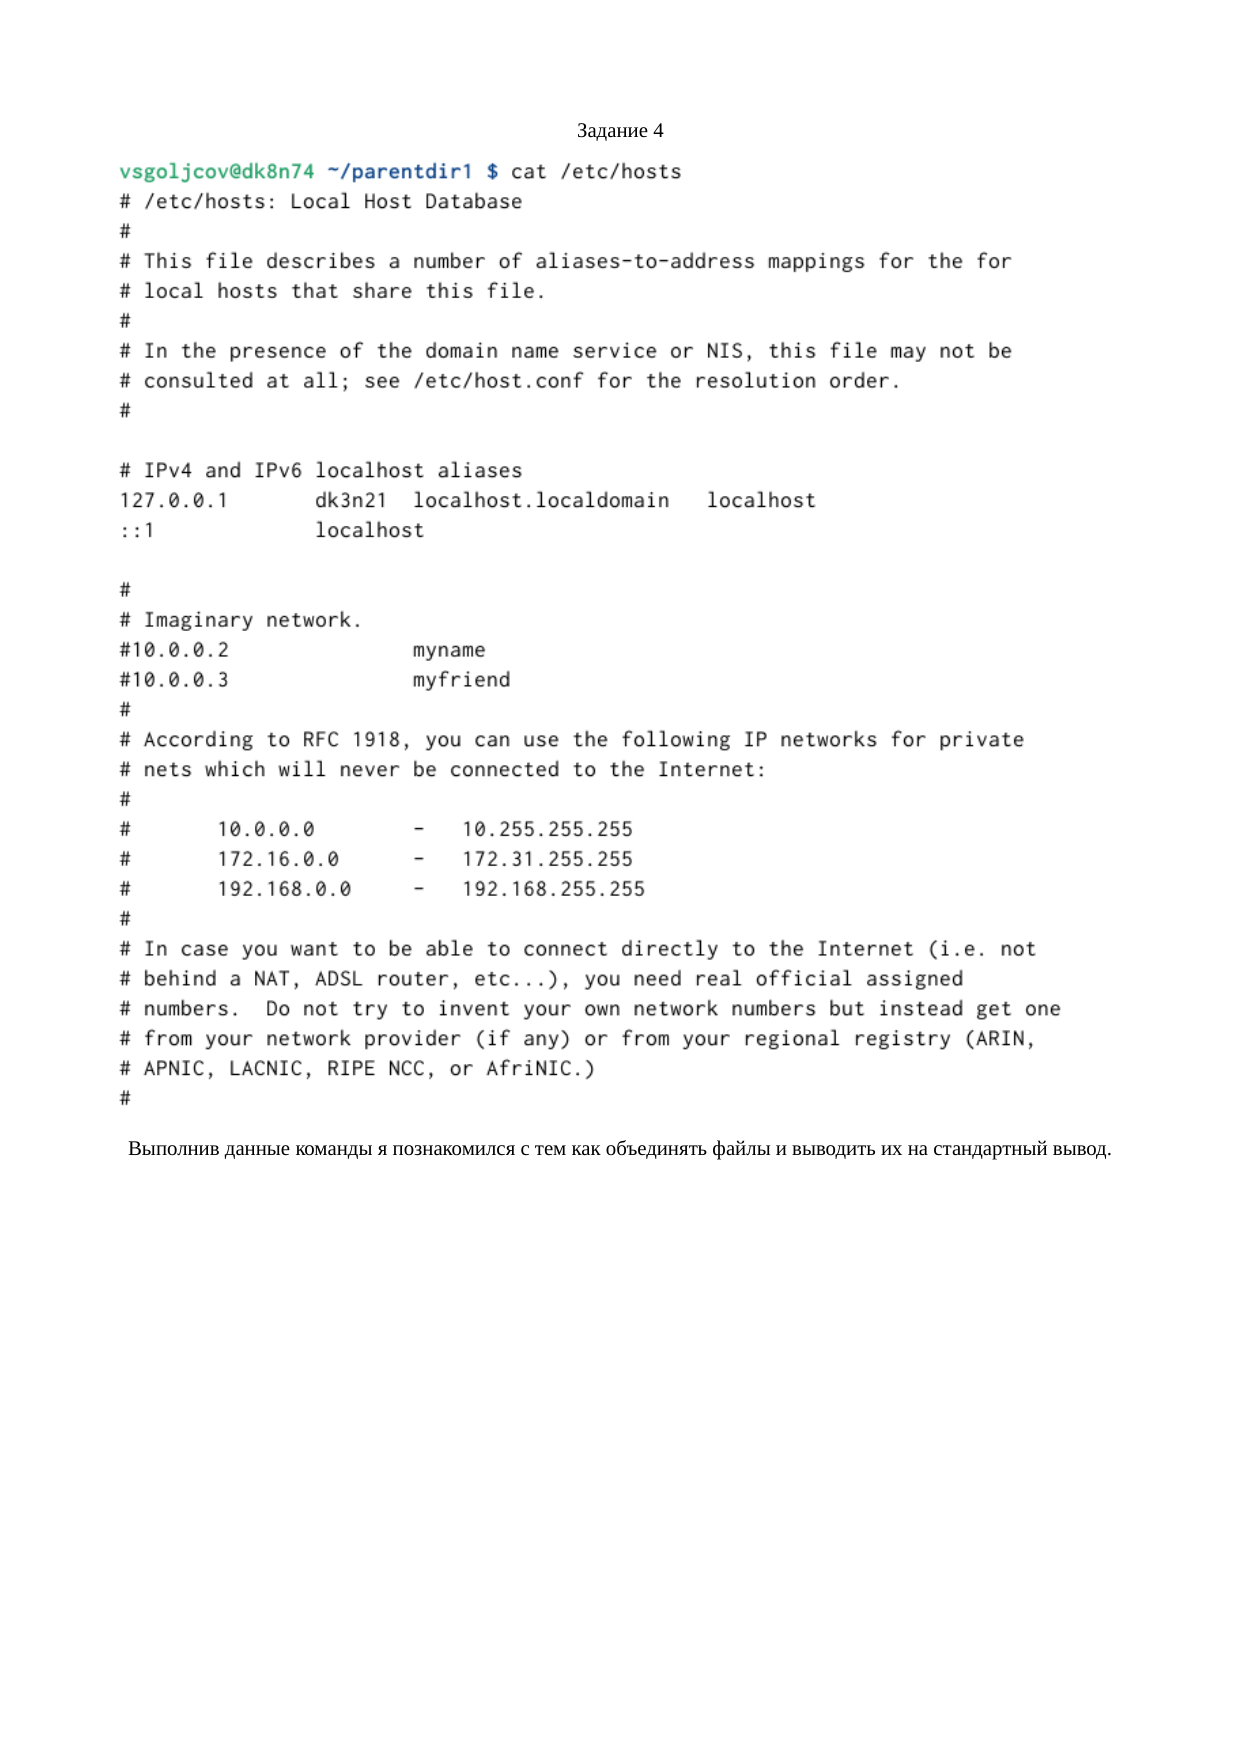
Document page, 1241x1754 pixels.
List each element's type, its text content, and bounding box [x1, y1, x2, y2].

picture [118, 154, 1123, 1112]
text Выполнив данные команды я познакомился с тем как объединять файлы и выводить их на стандартный вывод. [118, 1112, 1122, 1160]
text Задание 4 [118, 118, 1122, 142]
